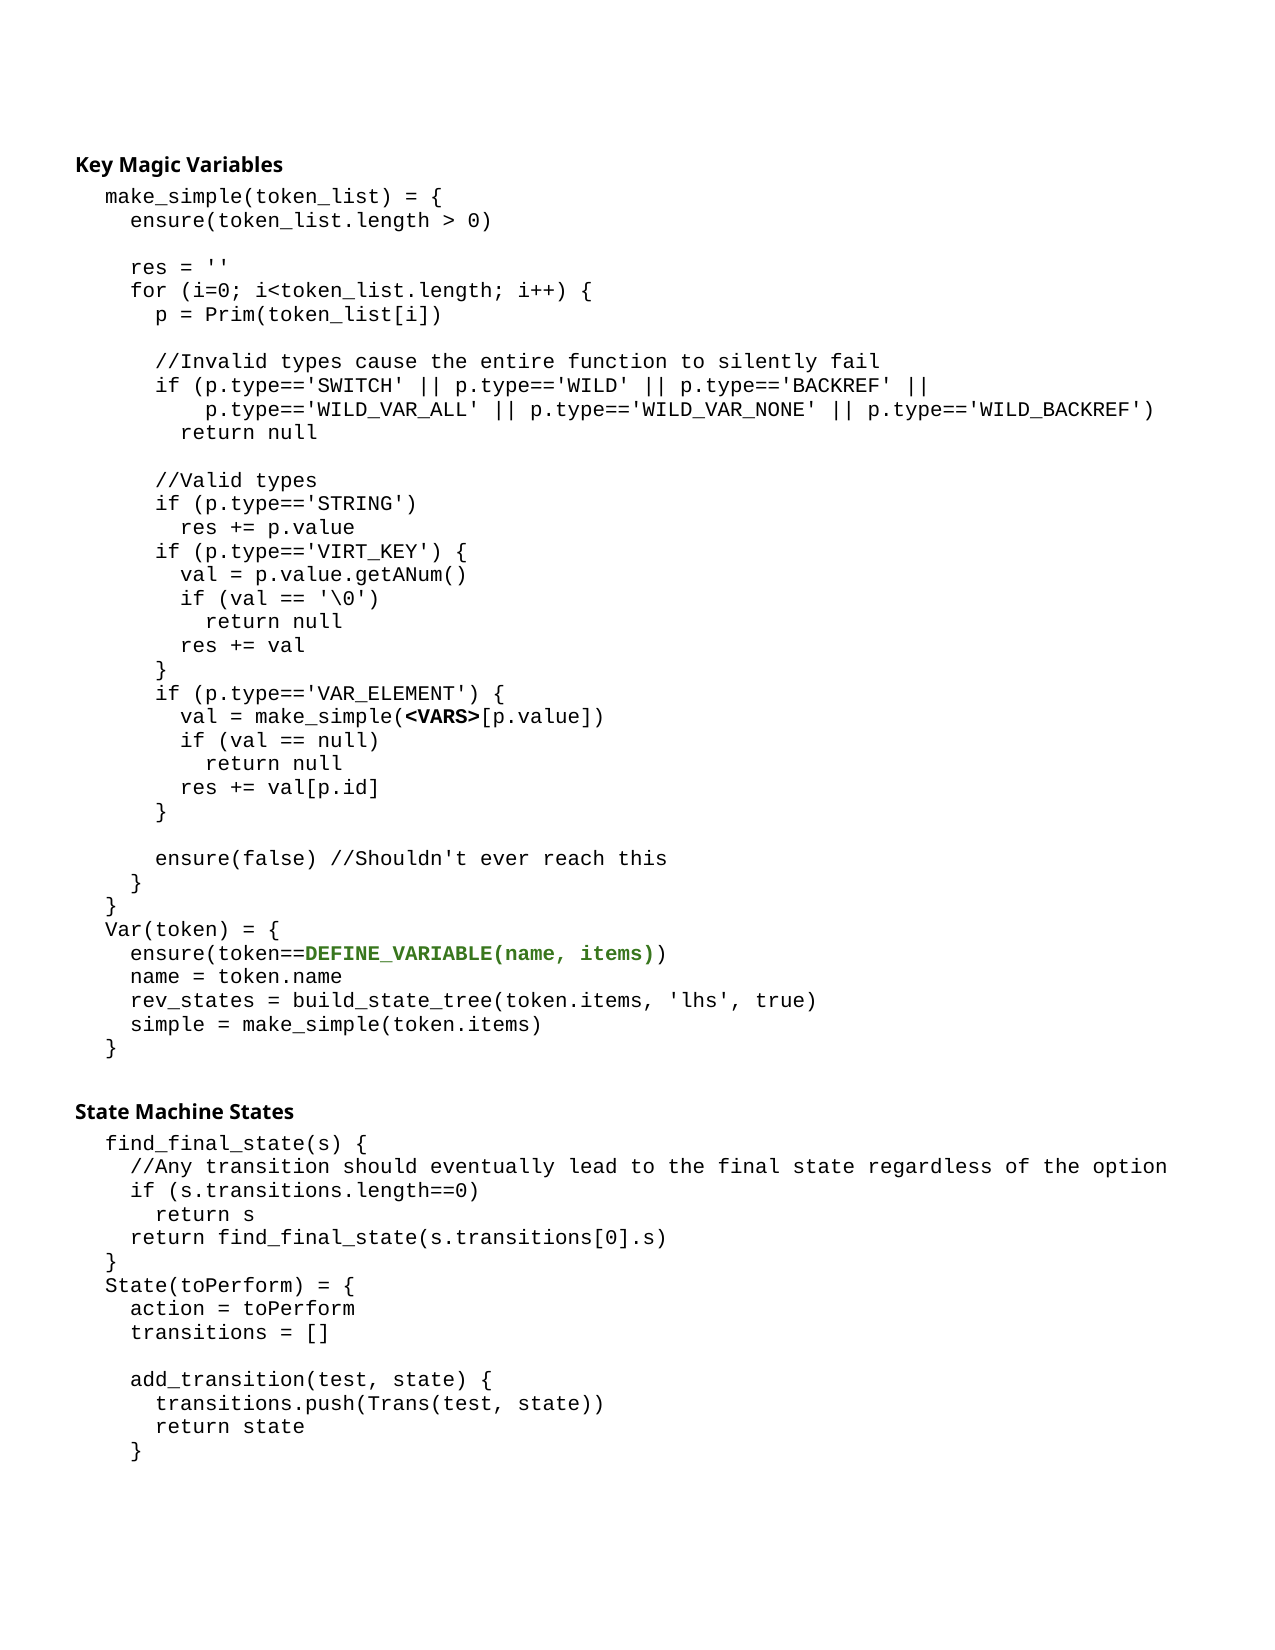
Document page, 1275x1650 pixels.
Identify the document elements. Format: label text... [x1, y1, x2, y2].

text name = token.name [105, 966, 1200, 990]
text for (i=0; i<token_list.length; i++) { [105, 281, 1200, 304]
text State Machine States [75, 1097, 1200, 1125]
text if (p.type=='STRING') [105, 493, 1200, 517]
text res = '' [105, 257, 1200, 281]
text } [105, 801, 1200, 824]
text } [105, 895, 1200, 919]
text val = p.value.getANum() [105, 564, 1200, 588]
text return find_final_state(s.transitions[0].s) [105, 1227, 1200, 1251]
text ensure(false) //Shouldn't ever reach this [105, 848, 1200, 872]
text ensure(token_list.length > 0) [105, 209, 1200, 233]
text if (p.type=='VAR_ELEMENT') { [105, 682, 1200, 706]
text Var(token) = { [105, 919, 1200, 943]
text if (p.type=='SWITCH' || p.type=='WILD' || p.type=='BACKREF' || [105, 375, 1200, 399]
text State(toPerform) = { [105, 1274, 1200, 1298]
text find_final_state(s) { [105, 1133, 1200, 1156]
text action = toPerform [105, 1298, 1200, 1322]
text } [105, 659, 1200, 682]
text //Invalid types cause the entire function to silently fail [105, 351, 1200, 375]
text } [105, 1440, 1200, 1464]
text add_transition(test, state) { [105, 1369, 1200, 1393]
text if (val == '\0') [105, 588, 1200, 612]
text rev_states = build_state_tree(token.items, 'lhs', true) [105, 990, 1200, 1013]
text } [105, 1251, 1200, 1274]
text make_simple(token_list) = { [105, 186, 1200, 209]
text val = make_simple(<VARS>[p.value]) [105, 706, 1200, 730]
text p = Prim(token_list[i]) [105, 304, 1200, 328]
text res += p.value [105, 517, 1200, 541]
text res += val[p.id] [105, 777, 1200, 801]
text //Valid types [105, 470, 1200, 493]
text if (s.transitions.length==0) [105, 1180, 1200, 1204]
text res += val [105, 635, 1200, 659]
text transitions.push(Trans(test, state)) [105, 1393, 1200, 1416]
text } [105, 872, 1200, 895]
text if (val == null) [105, 730, 1200, 753]
text transitions = [] [105, 1322, 1200, 1346]
text ensure(token==DEFINE_VARIABLE(name, items)) [105, 943, 1200, 966]
text } [105, 1037, 1200, 1061]
text if (p.type=='VIRT_KEY') { [105, 541, 1200, 564]
text Key Magic Variables [75, 150, 1200, 178]
text simple = make_simple(token.items) [105, 1013, 1200, 1037]
text return state [105, 1416, 1200, 1440]
text p.type=='WILD_VAR_ALL' || p.type=='WILD_VAR_NONE' || p.type=='WILD_BACKREF') [105, 399, 1200, 422]
text return null [105, 422, 1200, 446]
text return null [105, 612, 1200, 635]
text return s [105, 1204, 1200, 1227]
text //Any transition should eventually lead to the final state regardless of the option [105, 1156, 1200, 1180]
text return null [105, 753, 1200, 777]
